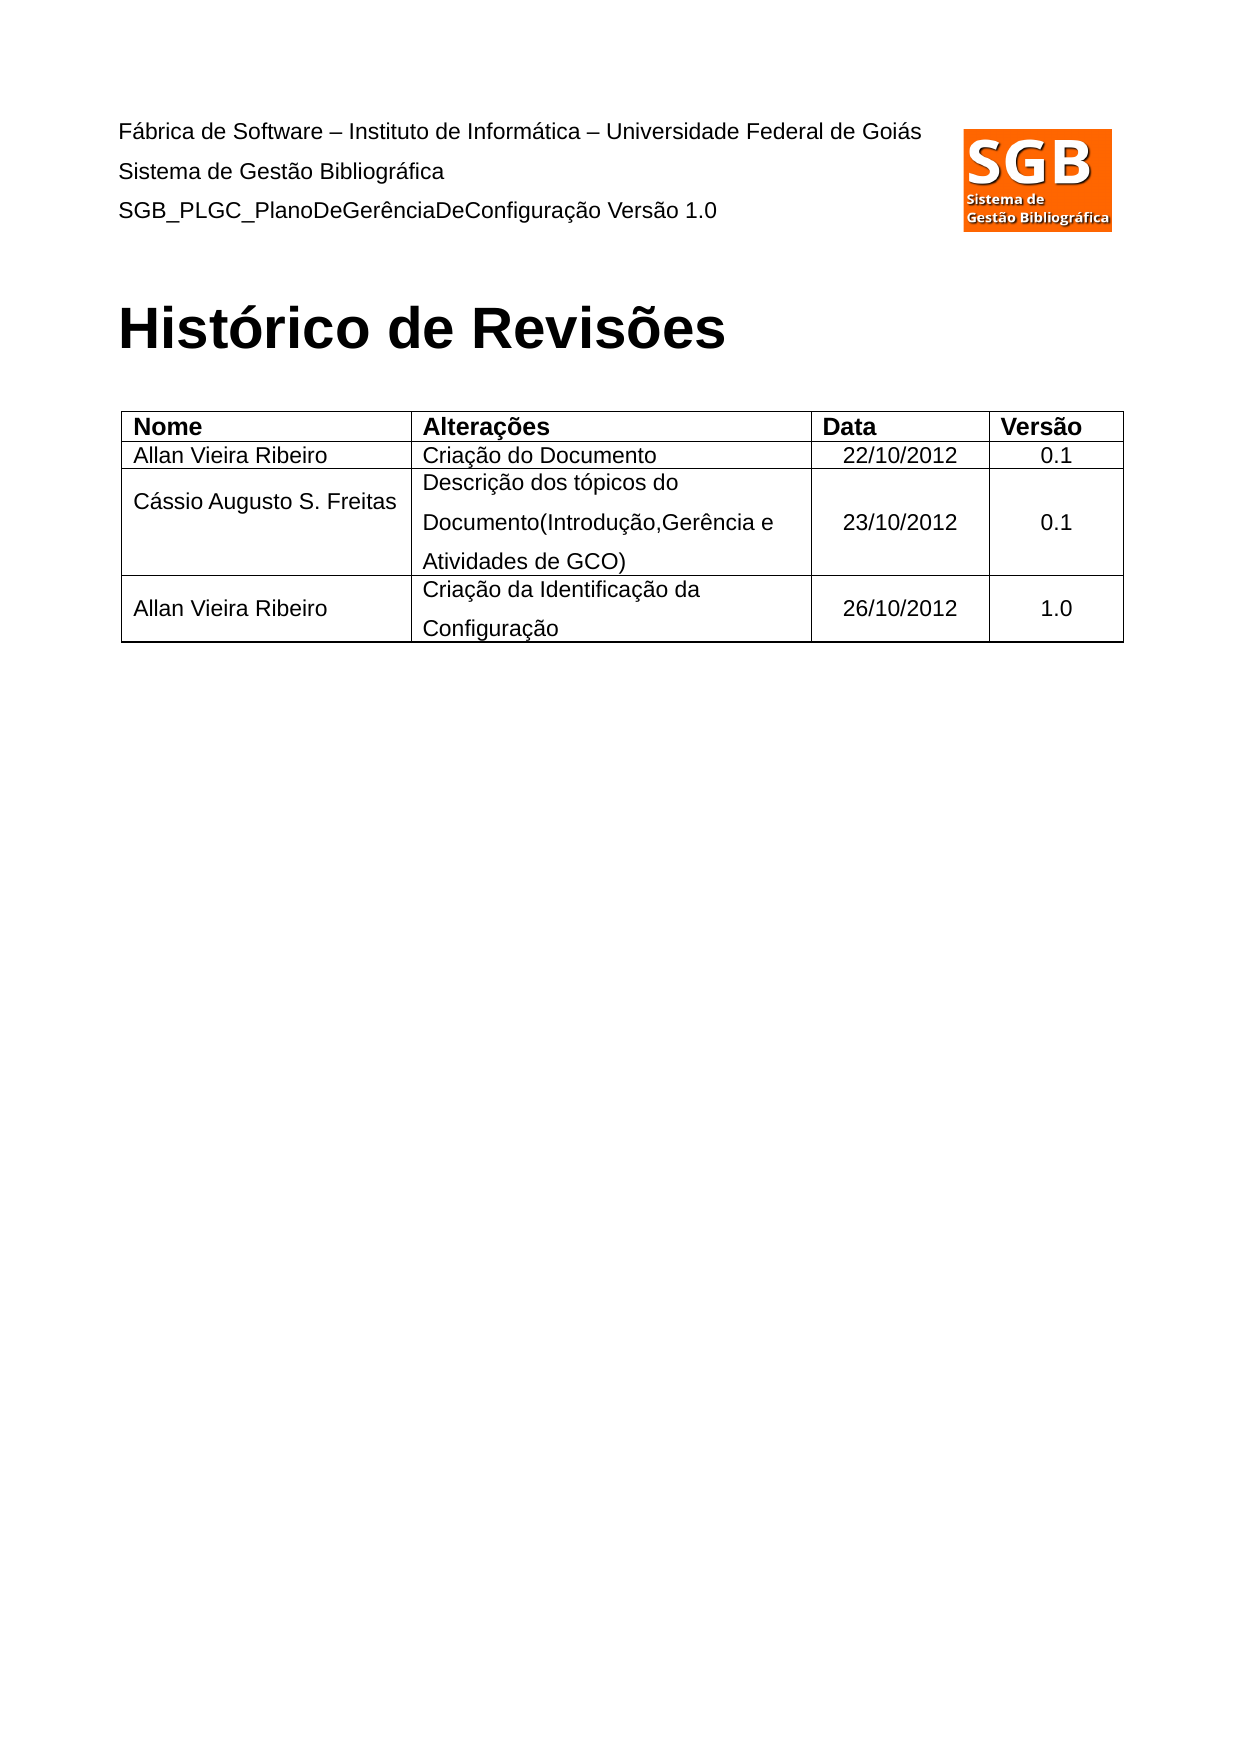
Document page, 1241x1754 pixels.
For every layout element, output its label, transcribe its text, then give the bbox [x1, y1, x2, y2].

table_cell Cássio Augusto S. Freitas [122, 469, 411, 574]
table_header Nome [122, 412, 411, 441]
table_header Alterações [412, 412, 811, 441]
text Histórico de Revisões [118, 294, 1122, 361]
table_cell 26/10/2012 [812, 576, 989, 641]
table_cell 23/10/2012 [812, 469, 989, 574]
table_header Data [812, 412, 989, 441]
table_cell 1.0 [990, 576, 1123, 641]
picture [963, 129, 1112, 232]
table_cell Allan Vieira Ribeiro [122, 442, 411, 468]
table_cell Criação da Identificação da Configuração [412, 576, 811, 641]
table_cell Allan Vieira Ribeiro [122, 576, 411, 641]
table_cell Descrição dos tópicos do Documento(Introdução,Gerência e Atividades de GCO) [412, 469, 811, 574]
table_cell 22/10/2012 [812, 442, 989, 468]
table_header Versão [990, 412, 1123, 441]
table_cell 0.1 [990, 469, 1123, 574]
table_cell Criação do Documento [412, 442, 811, 468]
table_cell 0.1 [990, 442, 1123, 468]
